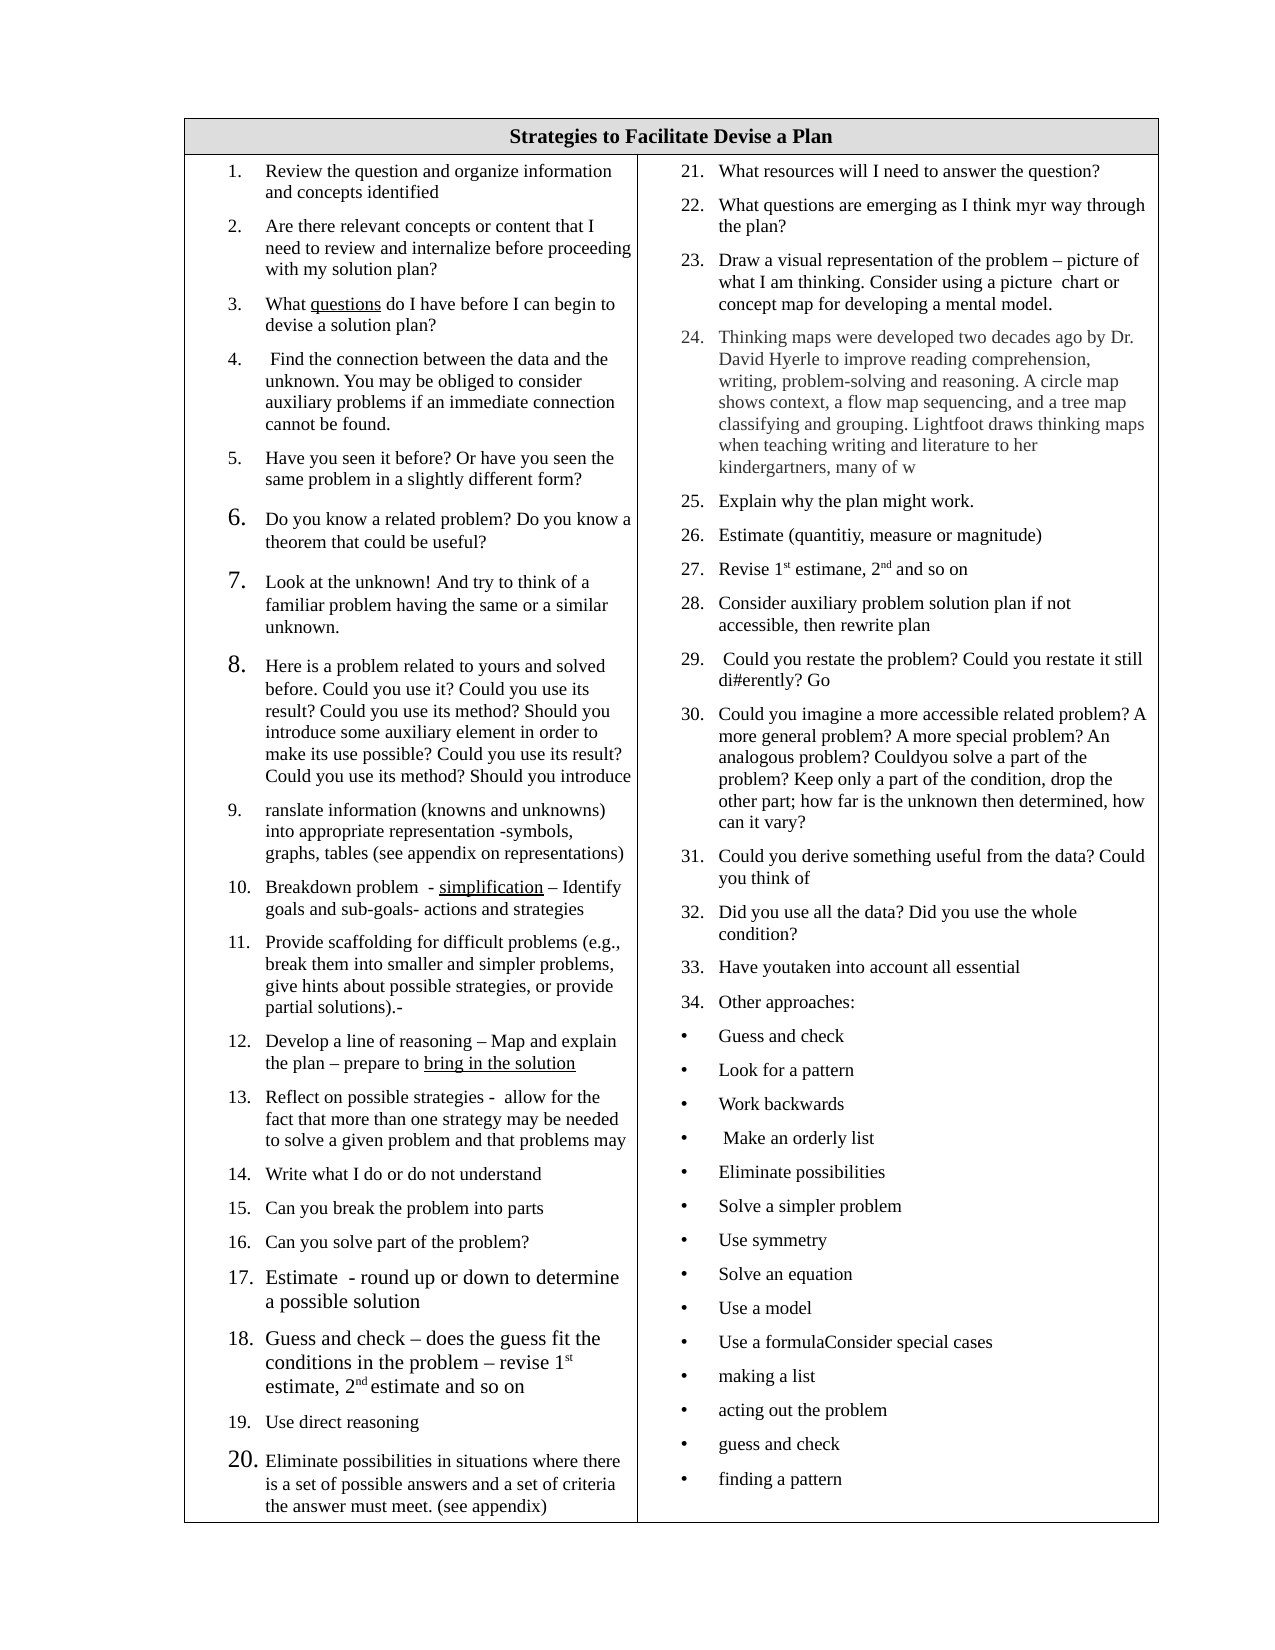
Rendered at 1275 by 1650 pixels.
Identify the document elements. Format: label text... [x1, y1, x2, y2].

table_header Strategies to Facilitate Devise a Plan [185, 119, 1158, 154]
table_cell Review the question and organize information and concepts identified Are there relevant concepts or content that I need to review and internalize before proceeding with my solution plan? What questions do I have before I can begin to devise a solution plan? Find the connection between the data and the unknown. You may be obliged to consider auxiliary problems if an immediate connection cannot be found. Have you seen it before? Or have you seen the same problem in a slightly different form? Do you know a related problem? Do you know a theorem that could be useful? Look at the unknown! And try to think of a familiar problem having the same or a similar unknown. Here is a problem related to yours and solved before. Could you use it? Could you use its result? Could you use its method? Should you introduce some auxiliary element in order to make its use possible? Could you use its result? Could you use its method? Should you introduce ranslate information (knowns and unknowns) into appropriate representation -symbols, graphs, tables (see appendix on representations) Breakdown problem - simplification – Identify goals and sub-goals- actions and strategies Provide scaffolding for difficult problems (e.g., break them into smaller and simpler problems, give hints about possible strategies, or provide partial solutions).- Develop a line of reasoning – Map and explain the plan – prepare to bring in the solution Reflect on possible strategies - allow for the fact that more than one strategy may be needed to solve a given problem and that problems may Write what I do or do not understand Can you break the problem into parts Can you solve part of the problem? Estimate - round up or down to determine a possible solution Guess and check – does the guess fit the conditions in the problem – revise 1st estimate, 2nd estimate and so on Use direct reasoning Eliminate possibilities in situations where there is a set of possible answers and a set of criteria the answer must meet. (see appendix) [185, 155, 637, 1522]
table_cell What resources will I need to answer the question? What questions are emerging as I think myr way through the plan? Draw a visual representation of the problem – picture of what I am thinking. Consider using a picture chart or concept map for developing a mental model. Thinking maps were developed two decades ago by Dr. David Hyerle to improve reading comprehension, writing, problem-solving and reasoning. A circle map shows context, a flow map sequencing, and a tree map classifying and grouping. Lightfoot draws thinking maps when teaching writing and literature to her kindergartners, many of w Explain why the plan might work. Estimate (quantitiy, measure or magnitude) Revise 1st estimane, 2nd and so on Consider auxiliary problem solution plan if not accessible, then rewrite plan Could you restate the problem? Could you restate it still di#erently? Go Could you imagine a more accessible related problem? A more general problem? A more special problem? An analogous problem? Couldyou solve a part of the problem? Keep only a part of the condition, drop the other part; how far is the unknown then determined, how can it vary? Could you derive something useful from the data? Could you think of Did you use all the data? Did you use the whole condition? Have youtaken into account all essential Other approaches: Guess and check Look for a pattern Work backwards Make an orderly list Eliminate possibilities Solve a simpler problem Use symmetry Solve an equation Use a model Use a formulaConsider special cases making a list acting out the problem guess and check finding a pattern making and using model using formulas choosing an operation [638, 155, 1158, 1522]
